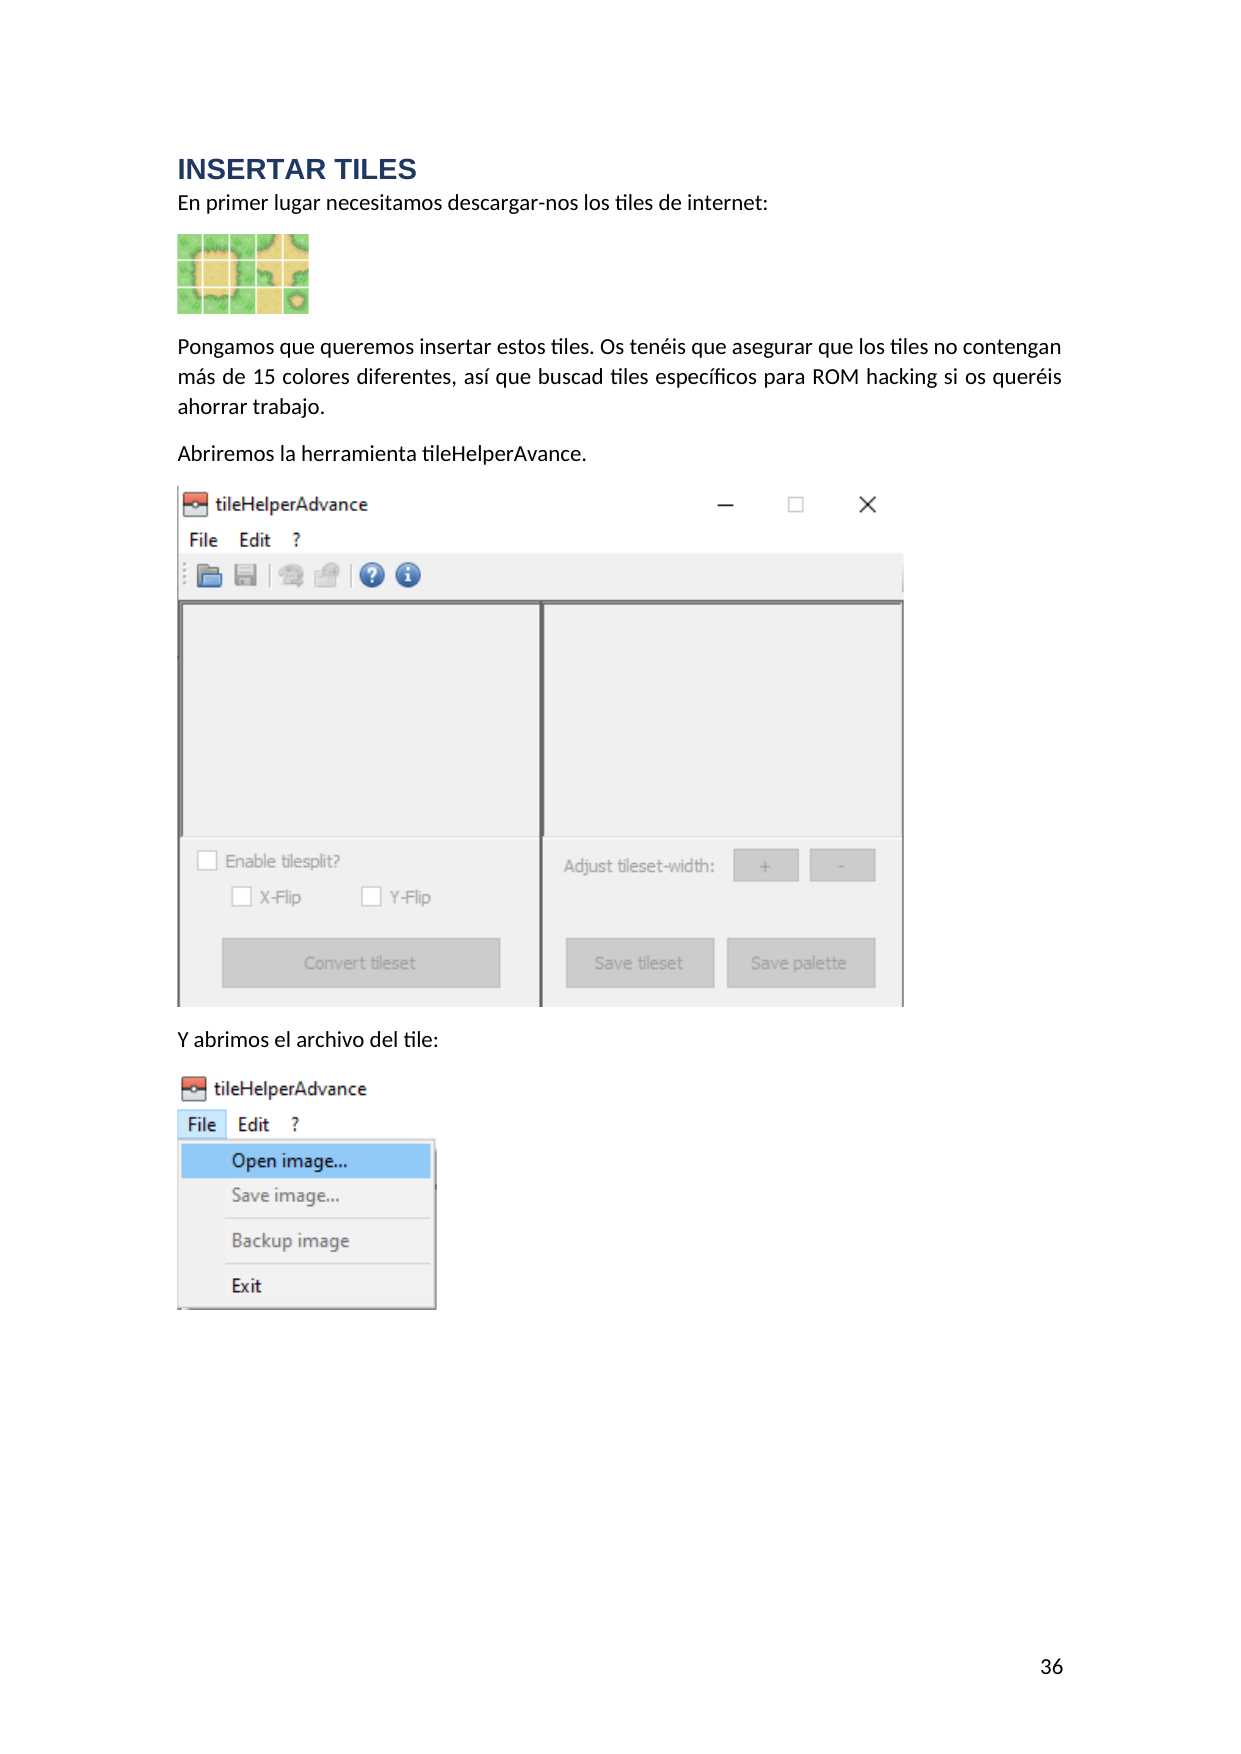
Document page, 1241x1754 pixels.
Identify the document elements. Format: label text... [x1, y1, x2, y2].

picture [177, 1072, 437, 1310]
text Abriremos la herramienta tileHelperAvance. [177, 439, 1063, 467]
text En primer lugar necesitamos descargar-nos los tiles de internet: [177, 188, 1063, 216]
text Pongamos que queremos insertar estos tiles. Os tenéis que asegurar que los tiles no contengan más de 15 colores diferentes, así que buscad tiles específicos para ROM hacking si os queréis ahorrar trabajo. [177, 332, 1063, 420]
picture [177, 486, 904, 1007]
text Y abrimos el archivo del tile: [177, 1025, 1063, 1053]
picture [177, 234, 309, 314]
subtitle INSERTAR TILES [177, 152, 1063, 185]
